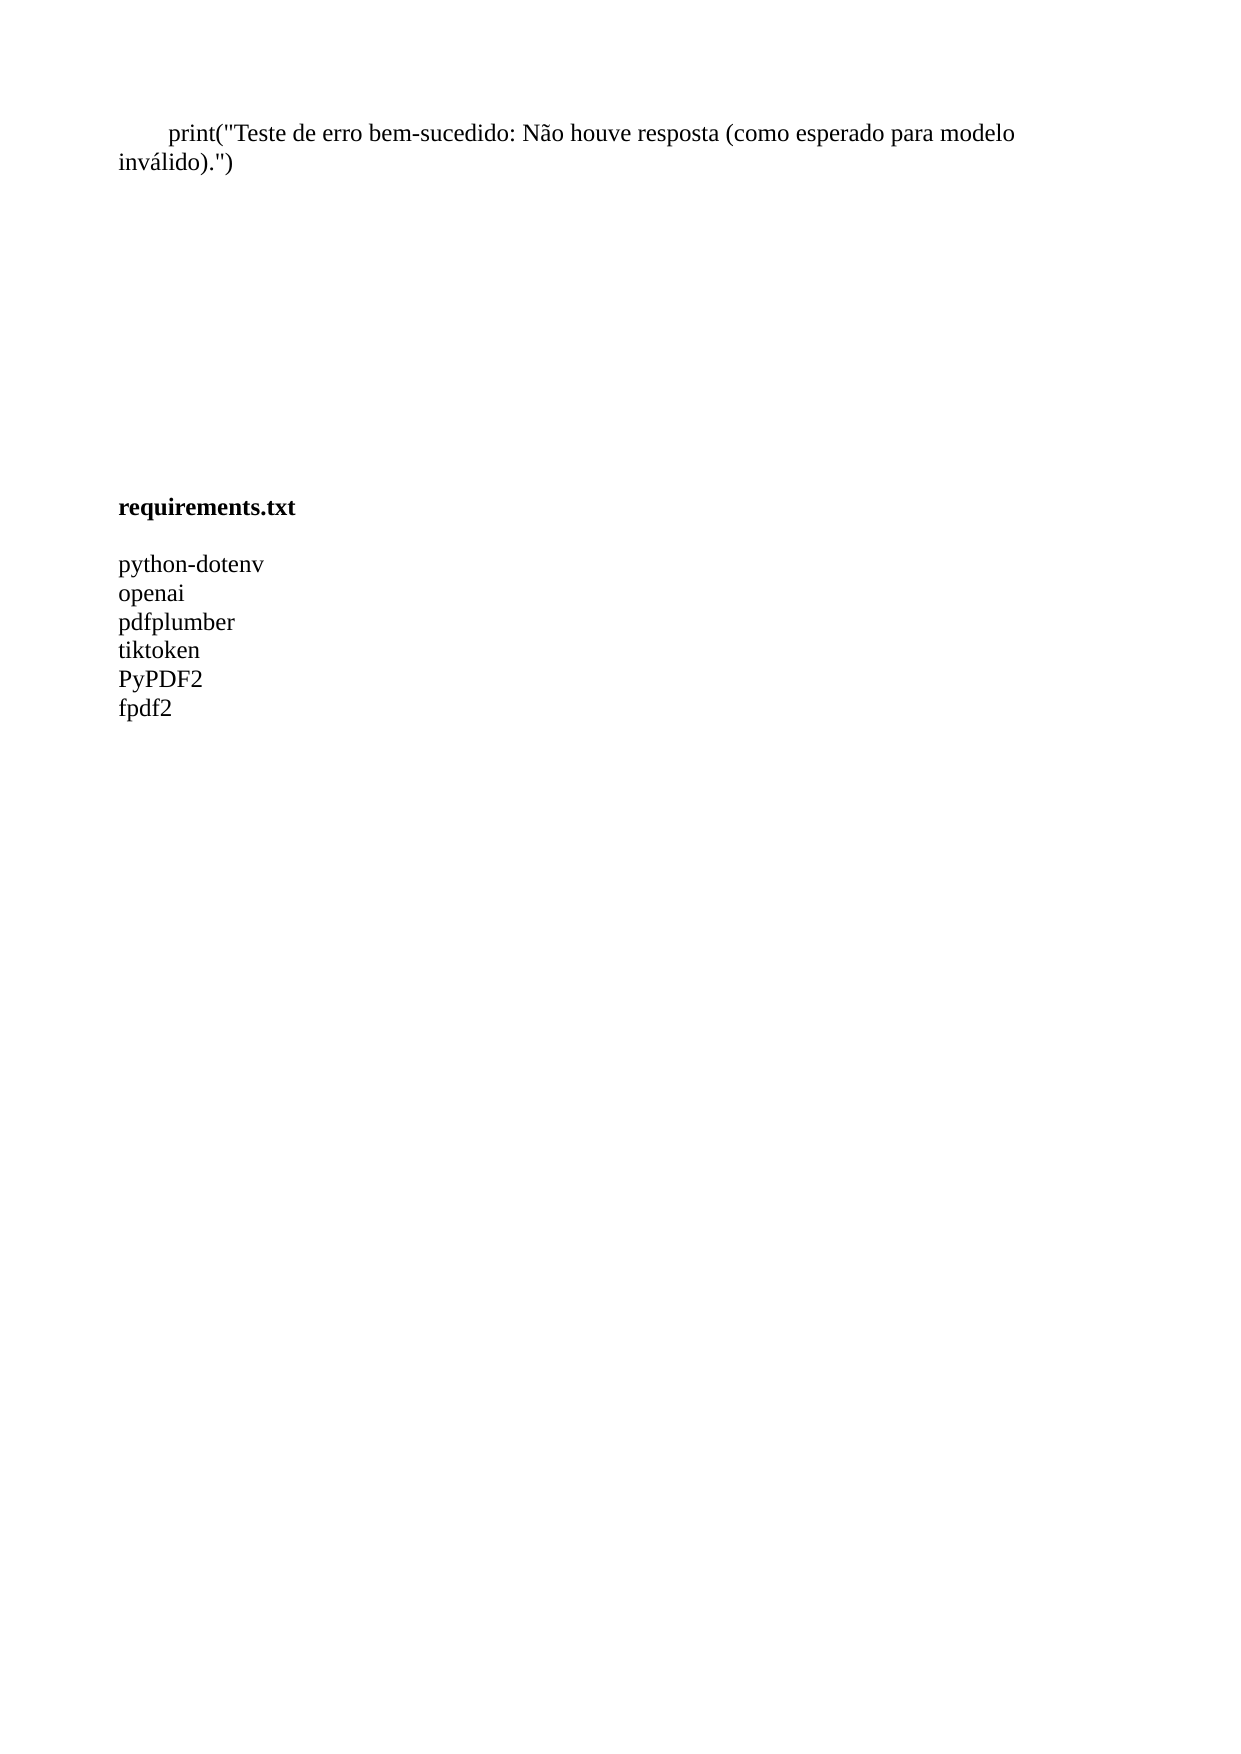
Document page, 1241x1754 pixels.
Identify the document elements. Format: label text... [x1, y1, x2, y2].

text python-dotenv [118, 549, 1122, 578]
text PyPDF2 [118, 664, 1122, 693]
text tiktoken [118, 636, 1122, 664]
text fpdf2 [118, 693, 1122, 722]
text pdfplumber [118, 607, 1122, 636]
text requirements.txt [118, 492, 1122, 521]
text print("Teste de erro bem-sucedido: Não houve resposta (como esperado para modelo inválido).") [118, 118, 1122, 176]
text openai [118, 578, 1122, 607]
